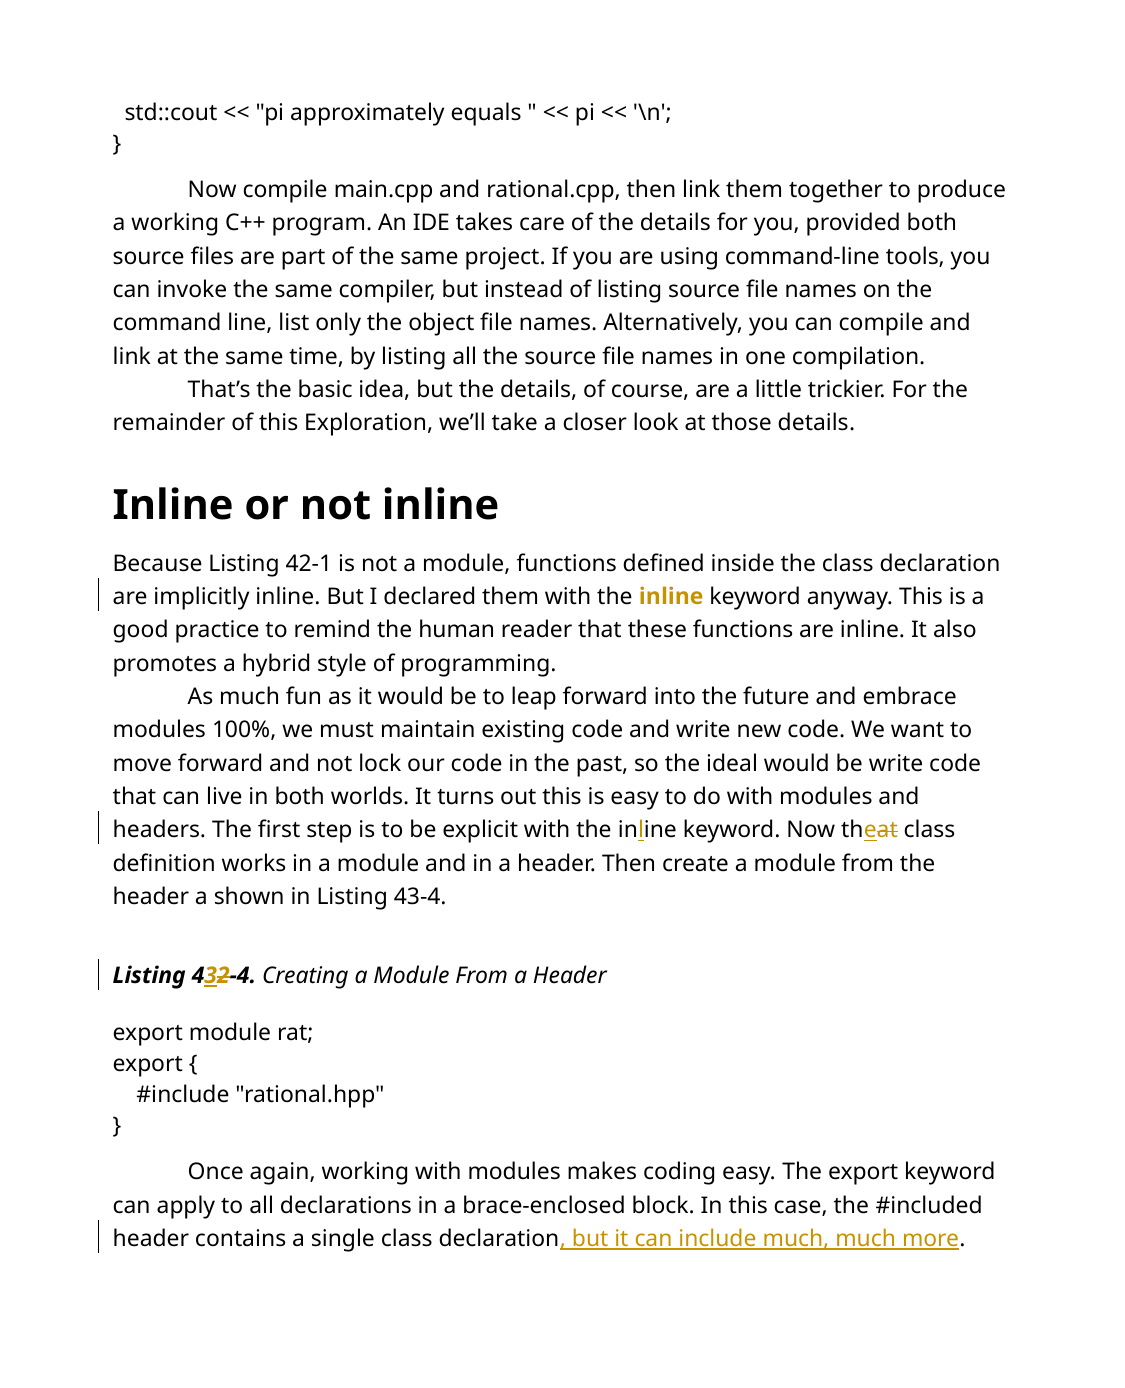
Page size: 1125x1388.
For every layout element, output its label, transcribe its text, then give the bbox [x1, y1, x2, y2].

text std::cout << "pi approximately equals " << pi << '\n'; [112, 96, 1012, 127]
text Once again, working with modules makes coding easy. The export keyword can apply to all declarations in a brace-enclosed block. In this case, the #included header contains a single class declaration, but it can include much, much more. [112, 1153, 1012, 1253]
text Listing 43-4. Creating a Module From a Header [112, 959, 1012, 990]
text export { [112, 1047, 1012, 1078]
text Now compile main.cpp and rational.cpp, then link them together to produce a working C++ program. An IDE takes care of the details for you, provided both source files are part of the same project. If you are using command-line tools, you can invoke the same compiler, but instead of listing source file names on the command line, list only the object file names. Alternatively, you can compile and link at the same time, by listing all the source file names in one compilation. [112, 171, 1012, 371]
text That’s the basic idea, but the details, of course, are a little trickier. For the remainder of this Exploration, we’ll take a closer look at those details. [112, 371, 1012, 438]
text export module rat; [112, 1016, 1012, 1047]
text } [112, 1109, 1012, 1141]
text As much fun as it would be to leap forward into the future and embrace modules 100%, we must maintain existing code and write new code. We want to move forward and not lock our code in the past, so the ideal would be write code that can live in both worlds. It turns out this is easy to do with modules and headers. The first step is to be explicit with the inline keyword. Now the class definition works in a module and in a header. Then create a module from the header a shown in Listing 43-4. [112, 678, 1012, 911]
text } [112, 127, 1012, 158]
text Because Listing 42-1 is not a module, functions defined inside the class declaration are implicitly inline. But I declared them with the inline keyword anyway. This is a good practice to remind the human reader that these functions are inline. It also promotes a hybrid style of programming. [112, 544, 1012, 678]
subtitle Inline or not inline [112, 475, 1012, 532]
text #include "rational.hpp" [112, 1078, 1012, 1109]
